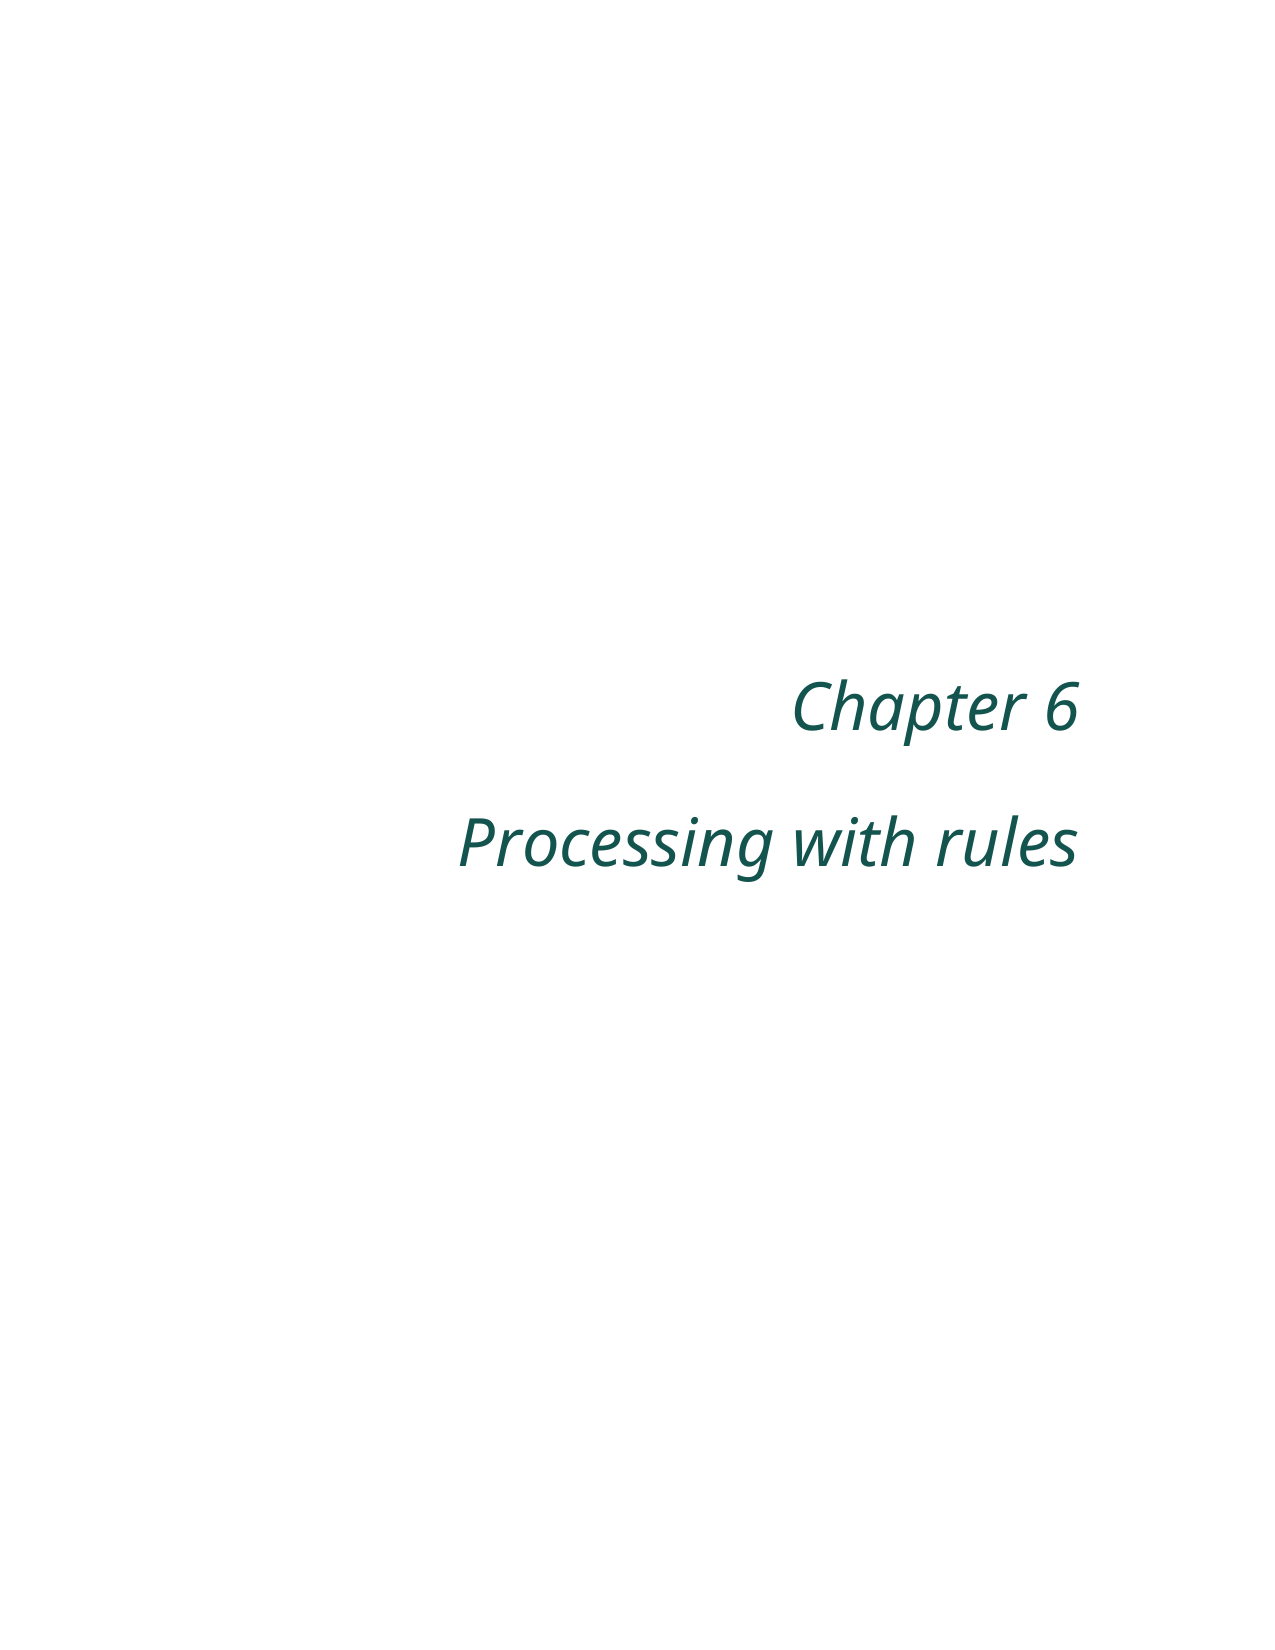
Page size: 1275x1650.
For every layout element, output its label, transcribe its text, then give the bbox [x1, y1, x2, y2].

subtitle Chapter 6 Processing with rules [189, 659, 1087, 886]
